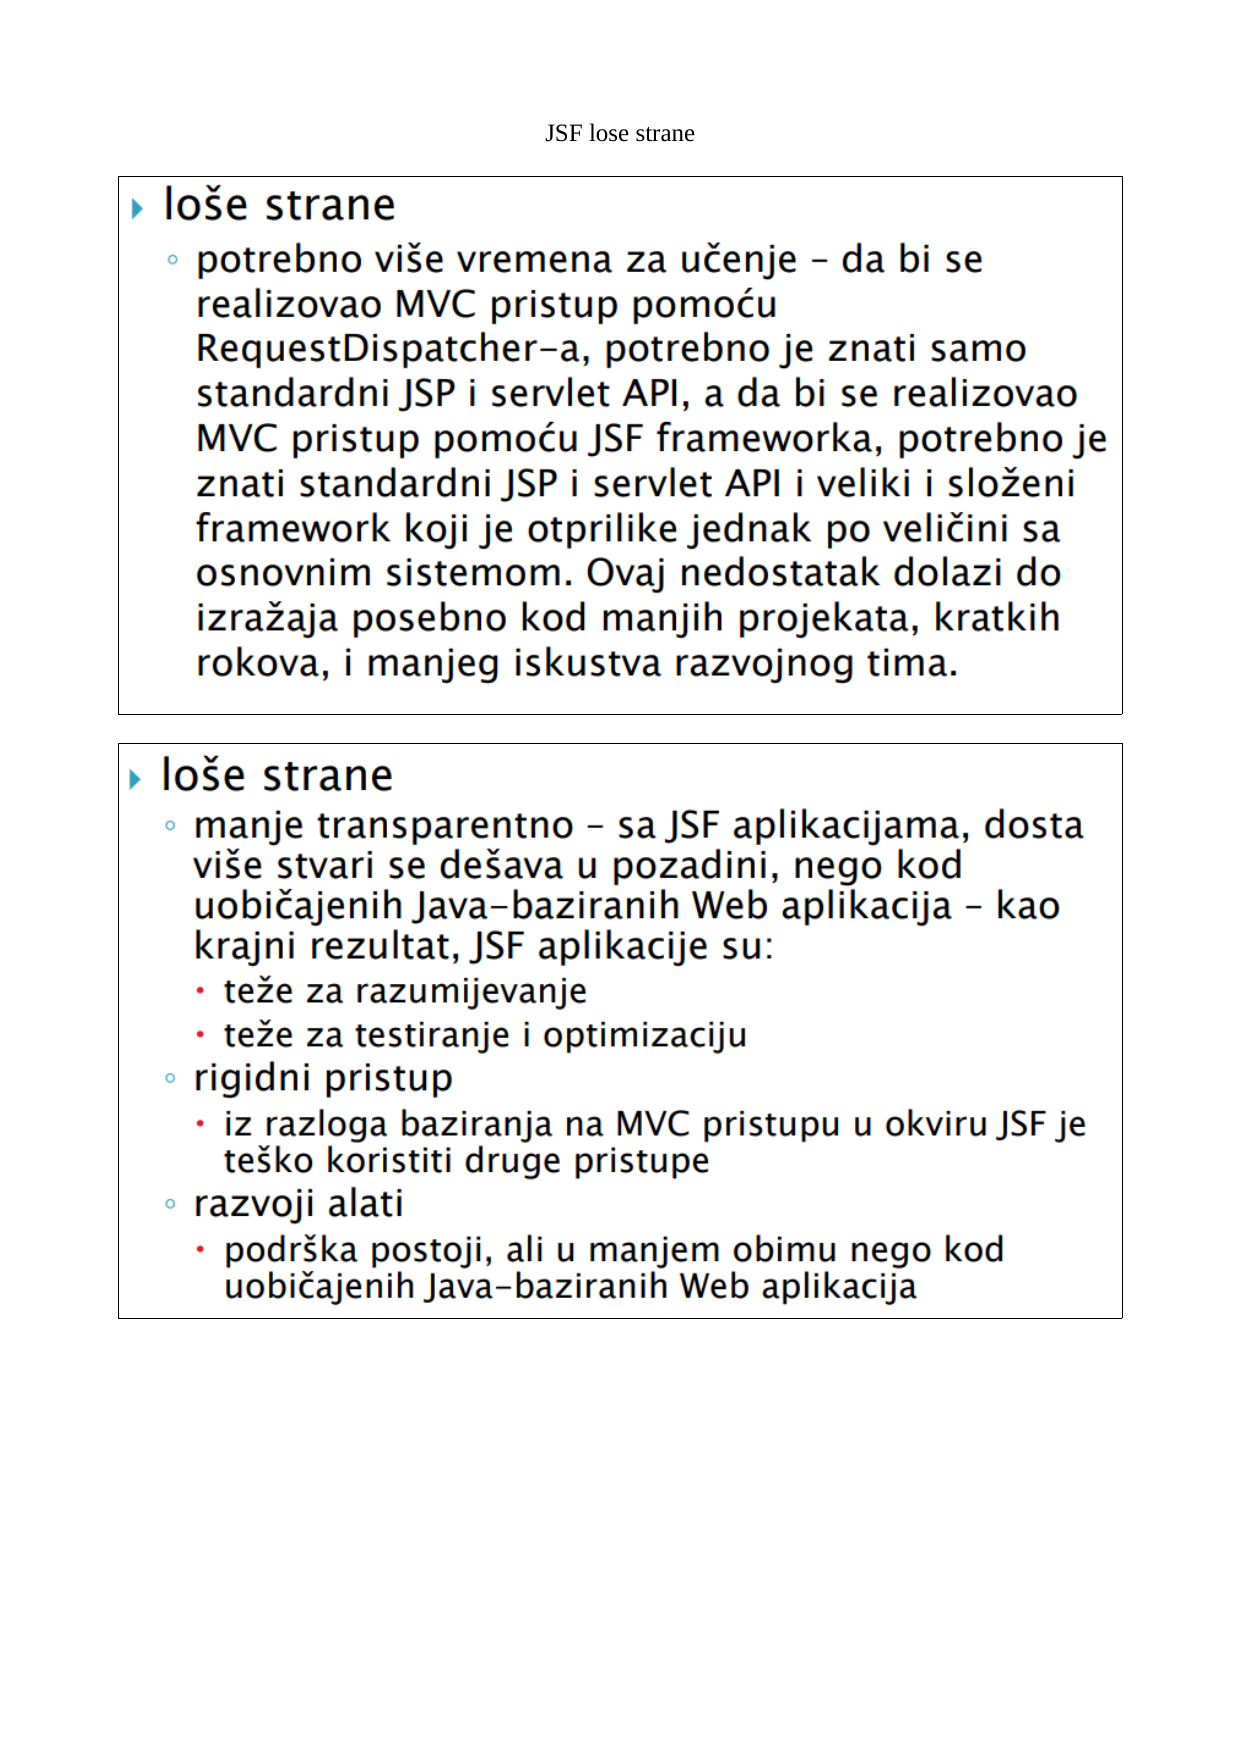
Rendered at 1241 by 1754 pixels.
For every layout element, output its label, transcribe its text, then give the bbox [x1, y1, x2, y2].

picture [121, 745, 1119, 1315]
picture [121, 178, 1119, 711]
text JSF lose strane [118, 118, 1122, 147]
